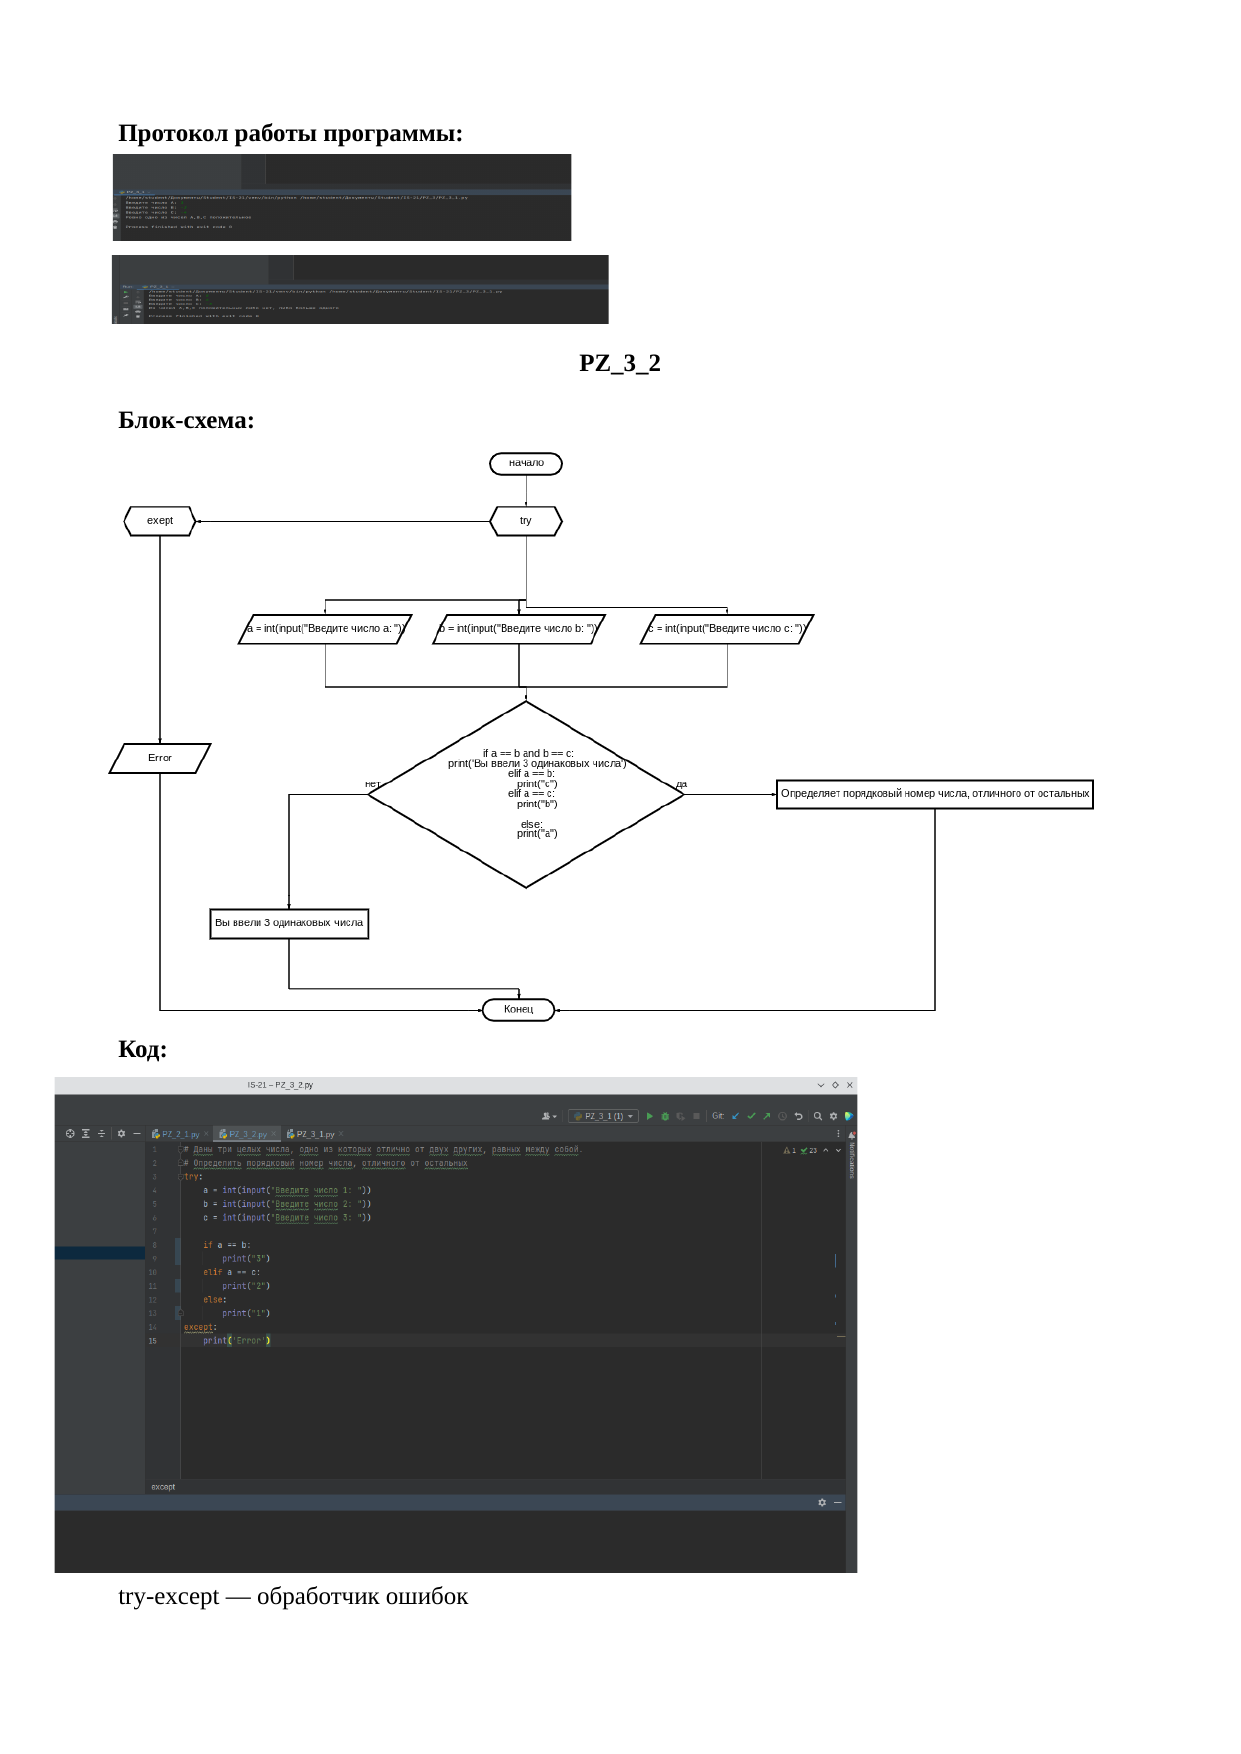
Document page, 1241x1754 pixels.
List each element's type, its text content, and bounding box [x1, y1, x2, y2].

text Протокол работы программы: [118, 118, 1122, 147]
text Блок-схема: [118, 406, 1122, 434]
text try-except — обработчик ошибок [118, 1581, 1122, 1609]
picture [112, 171, 212, 241]
text Код: [118, 434, 1122, 1063]
text PZ_3_2 [118, 348, 1122, 377]
picture [102, 438, 1107, 1035]
